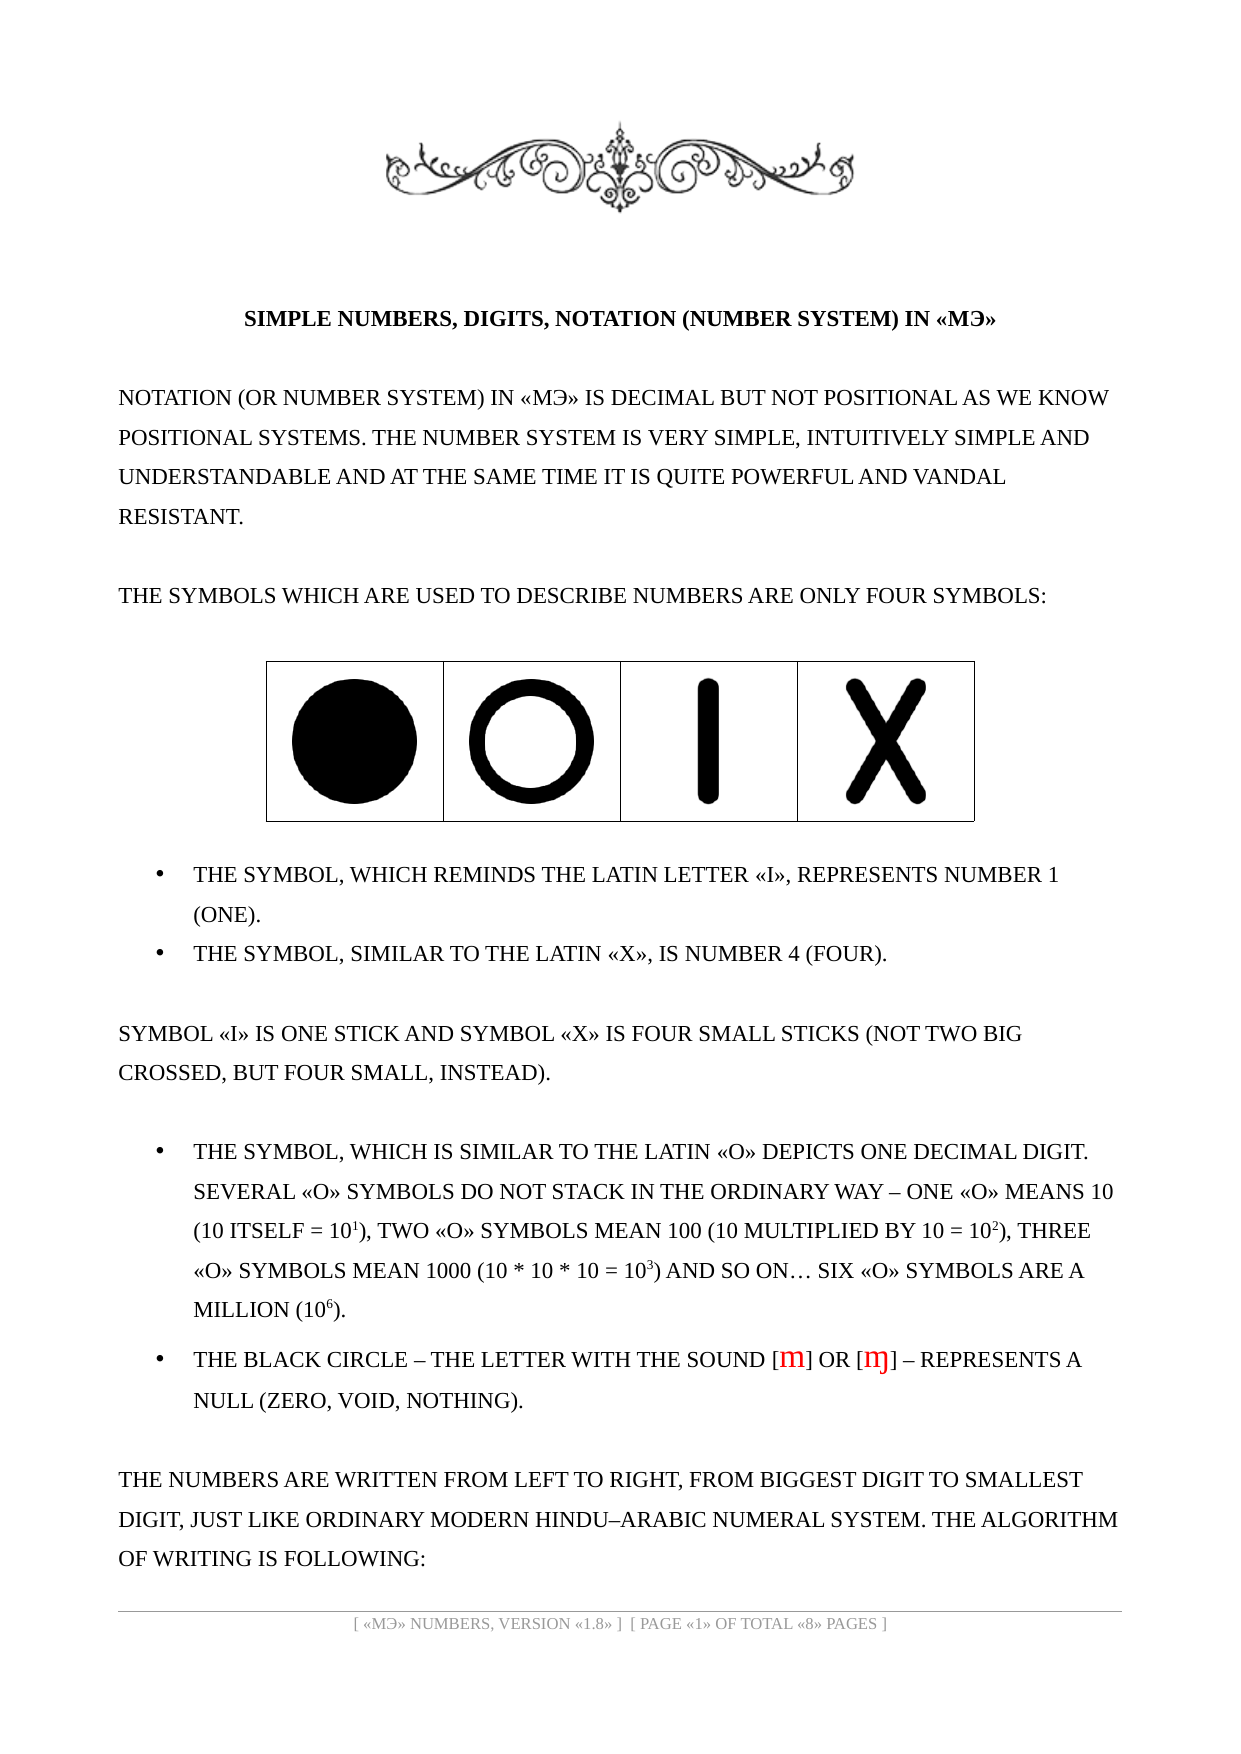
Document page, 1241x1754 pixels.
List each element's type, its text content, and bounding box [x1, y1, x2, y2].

list THE SYMBOL, SIMILAR TO THE LATIN «X», IS NUMBER 4 (FOUR). [156, 940, 1122, 967]
text THE NUMBERS ARE WRITTEN FROM LEFT TO RIGHT, FROM BIGGEST DIGIT TO SMALLEST DIGIT, JUST LIKE ORDINARY MODERN HINDU–ARABIC NUMERAL SYSTEM. THE ALGORITHM OF WRITING IS FOLLOWING: [118, 1466, 1122, 1572]
picture [280, 666, 429, 816]
picture [457, 666, 606, 816]
picture [811, 666, 961, 816]
text NOTATION (OR NUMBER SYSTEM) IN «МЭ» IS DECIMAL BUT NOT POSITIONAL AS WE KNOW POSITIONAL SYSTEMS. THE NUMBER SYSTEM IS VERY SIMPLE, INTUITIVELY SIMPLE AND UNDERSTANDABLE AND AT THE SAME TIME IT IS QUITE POWERFUL AND VANDAL RESISTANT. [118, 384, 1122, 529]
list THE SYMBOL, WHICH IS SIMILAR TO THE LATIN «O» DEPICTS ONE DECIMAL DIGIT. SEVERAL «O» SYMBOLS DO NOT STACK IN THE ORDINARY WAY – ONE «O» MEANS 10 (10 ITSELF = 101), TWO «O» SYMBOLS MEAN 100 (10 MULTIPLIED BY 10 = 102), THREE «O» SYMBOLS MEAN 1000 (10 * 10 * 10 = 103) AND SO ON… SIX «O» SYMBOLS ARE A MILLION (106). [156, 1138, 1122, 1323]
table_header [267, 662, 443, 821]
picture [634, 666, 783, 816]
table_header [798, 662, 974, 821]
table_header [444, 662, 620, 821]
list THE BLACK CIRCLE – THE LETTER WITH THE SOUND [m] OR [ɱ] – REPRESENTS A NULL (ZERO, VOID, NOTHING). [156, 1336, 1122, 1414]
picture [385, 118, 855, 214]
text SIMPLE NUMBERS, DIGITS, NOTATION (NUMBER SYSTEM) IN «МЭ» [118, 306, 1122, 332]
text SYMBOL «I» IS ONE STICK AND SYMBOL «X» IS FOUR SMALL STICKS (NOT TWO BIG CROSSED, BUT FOUR SMALL, INSTEAD). [118, 1020, 1122, 1086]
list THE SYMBOL, WHICH REMINDS THE LATIN LETTER «I», REPRESENTS NUMBER 1 (ONE). [156, 861, 1122, 927]
text THE SYMBOLS WHICH ARE USED TO DESCRIBE NUMBERS ARE ONLY FOUR SYMBOLS: [118, 582, 1122, 608]
table_header [621, 662, 797, 821]
